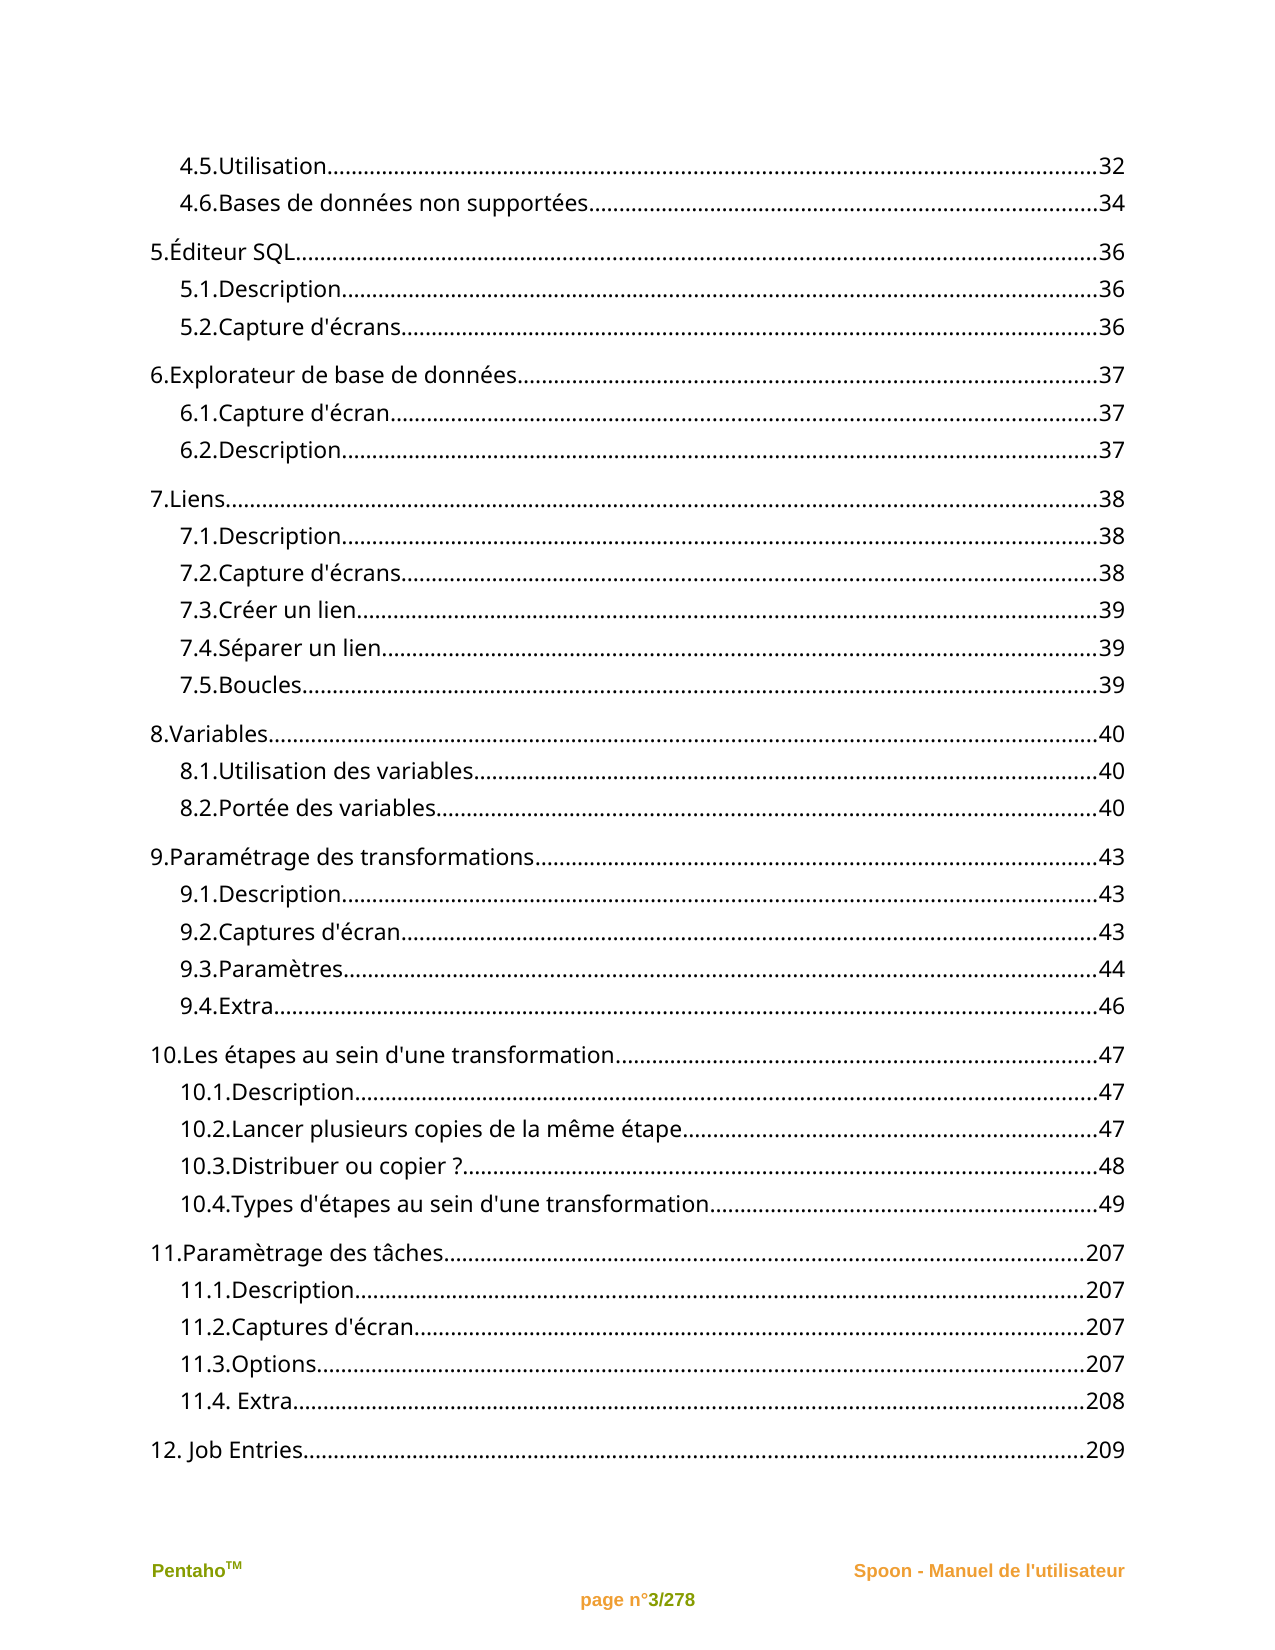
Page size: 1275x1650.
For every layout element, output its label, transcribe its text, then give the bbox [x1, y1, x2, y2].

text 9.1.Description 43 [179, 878, 1125, 909]
text 11.Paramètrage des tâches 207 [150, 1236, 1125, 1268]
text 7.Liens 38 [150, 483, 1125, 514]
text 12. Job Entries 209 [150, 1434, 1125, 1465]
text 6.2.Description 37 [179, 434, 1125, 465]
text 5.Éditeur SQL 36 [150, 236, 1125, 267]
text 10.4.Types d'étapes au sein d'une transformation 49 [179, 1187, 1125, 1219]
text 11.4. Extra 208 [179, 1385, 1125, 1416]
text 10.Les étapes au sein d'une transformation 47 [150, 1039, 1125, 1070]
text 9.3.Paramètres 44 [179, 953, 1125, 984]
text 7.4.Séparer un lien 39 [179, 632, 1125, 663]
text 4.5.Utilisation 32 [179, 150, 1125, 181]
text 7.5.Boucles 39 [179, 669, 1125, 700]
text 11.1.Description 207 [179, 1274, 1125, 1305]
text 8.Variables 40 [150, 718, 1125, 749]
text 11.2.Captures d'écran 207 [179, 1311, 1125, 1342]
text 6.1.Capture d'écran 37 [179, 397, 1125, 428]
text 10.2.Lancer plusieurs copies de la même étape 47 [179, 1113, 1125, 1144]
text 11.3.Options 207 [179, 1348, 1125, 1379]
text 10.1.Description 47 [179, 1076, 1125, 1107]
text 8.2.Portée des variables 40 [179, 792, 1125, 823]
text 10.3.Distribuer ou copier ? 48 [179, 1150, 1125, 1182]
text 9.4.Extra 46 [179, 990, 1125, 1021]
text 5.2.Capture d'écrans 36 [179, 311, 1125, 342]
text 7.3.Créer un lien 39 [179, 594, 1125, 626]
text 5.1.Description 36 [179, 273, 1125, 304]
text 7.2.Capture d'écrans 38 [179, 557, 1125, 588]
text 6.Explorateur de base de données 37 [150, 359, 1125, 391]
text 7.1.Description 38 [179, 520, 1125, 551]
text 9.2.Captures d'écran 43 [179, 915, 1125, 947]
text 4.6.Bases de données non supportées 34 [179, 187, 1125, 218]
text 8.1.Utilisation des variables 40 [179, 755, 1125, 786]
text 9.Paramétrage des transformations 43 [150, 841, 1125, 872]
